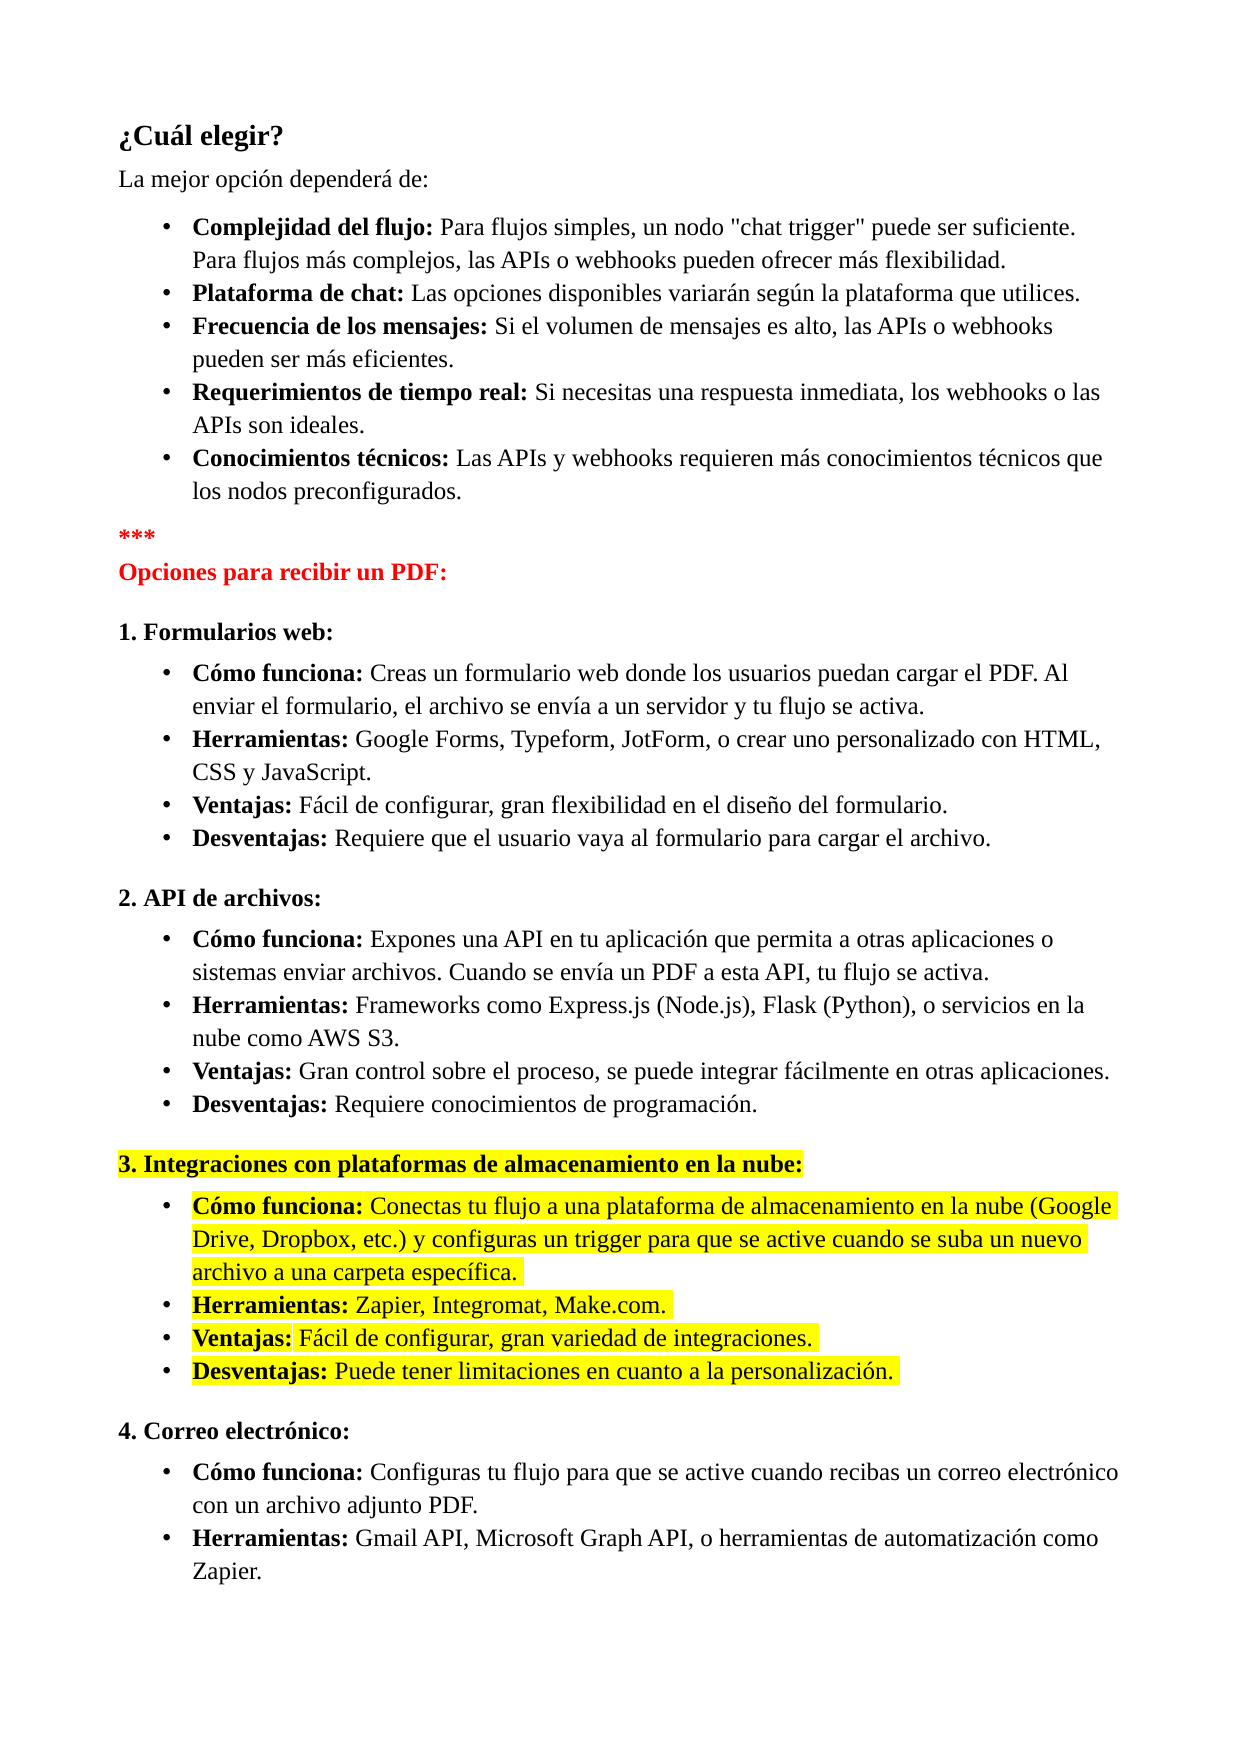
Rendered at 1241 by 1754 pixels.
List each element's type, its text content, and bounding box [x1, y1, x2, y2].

list Complejidad del flujo: Para flujos simples, un nodo "chat trigger" puede ser suficiente. Para flujos más complejos, las APIs o webhooks pueden ofrecer más flexibilidad. [162, 212, 1122, 273]
list Herramientas: Gmail API, Microsoft Graph API, o herramientas de automatización como Zapier. [162, 1523, 1122, 1585]
list Cómo funciona: Creas un formulario web donde los usuarios puedan cargar el PDF. Al enviar el formulario, el archivo se envía a un servidor y tu flujo se activa. [162, 658, 1122, 720]
subtitle 1. Formularios web: [118, 617, 1122, 645]
list Cómo funciona: Expones una API en tu aplicación que permita a otras aplicaciones o sistemas enviar archivos. Cuando se envía un PDF a esta API, tu flujo se activa. [162, 924, 1122, 986]
list Frecuencia de los mensajes: Si el volumen de mensajes es alto, las APIs o webhooks pueden ser más eficientes. [162, 311, 1122, 373]
list Desventajas: Requiere que el usuario vaya al formulario para cargar el archivo. [162, 823, 1122, 852]
list Cómo funciona: Conectas tu flujo a una plataforma de almacenamiento en la nube (Google Drive, Dropbox, etc.) y configuras un trigger para que se active cuando se suba un nuevo archivo a una carpeta específica. [162, 1191, 1122, 1286]
list Cómo funciona: Configuras tu flujo para que se active cuando recibas un correo electrónico con un archivo adjunto PDF. [162, 1457, 1122, 1519]
list Herramientas: Google Forms, Typeform, JotForm, o crear uno personalizado con HTML, CSS y JavaScript. [162, 724, 1122, 786]
subtitle 2. API de archivos: [118, 883, 1122, 912]
list Conocimientos técnicos: Las APIs y webhooks requieren más conocimientos técnicos que los nodos preconfigurados. [162, 443, 1122, 505]
list Desventajas: Puede tener limitaciones en cuanto a la personalización. [162, 1356, 1122, 1385]
list Ventajas: Gran control sobre el proceso, se puede integrar fácilmente en otras aplicaciones. [162, 1056, 1122, 1085]
text *** Opciones para recibir un PDF: [118, 523, 1122, 585]
list Requerimientos de tiempo real: Si necesitas una respuesta inmediata, los webhooks o las APIs son ideales. [162, 377, 1122, 439]
subtitle 4. Correo electrónico: [118, 1416, 1122, 1445]
subtitle ¿Cuál elegir? [118, 118, 1122, 152]
list Plataforma de chat: Las opciones disponibles variarán según la plataforma que utilices. [162, 278, 1122, 307]
list Herramientas: Frameworks como Express.js (Node.js), Flask (Python), o servicios en la nube como AWS S3. [162, 990, 1122, 1052]
subtitle 3. Integraciones con plataformas de almacenamiento en la nube: [118, 1149, 1122, 1178]
list Ventajas: Fácil de configurar, gran variedad de integraciones. [162, 1323, 1122, 1352]
list Ventajas: Fácil de configurar, gran flexibilidad en el diseño del formulario. [162, 790, 1122, 819]
list Herramientas: Zapier, Integromat, Make.com. [162, 1290, 1122, 1319]
list Desventajas: Requiere conocimientos de programación. [162, 1089, 1122, 1118]
text La mejor opción dependerá de: [118, 164, 1122, 193]
